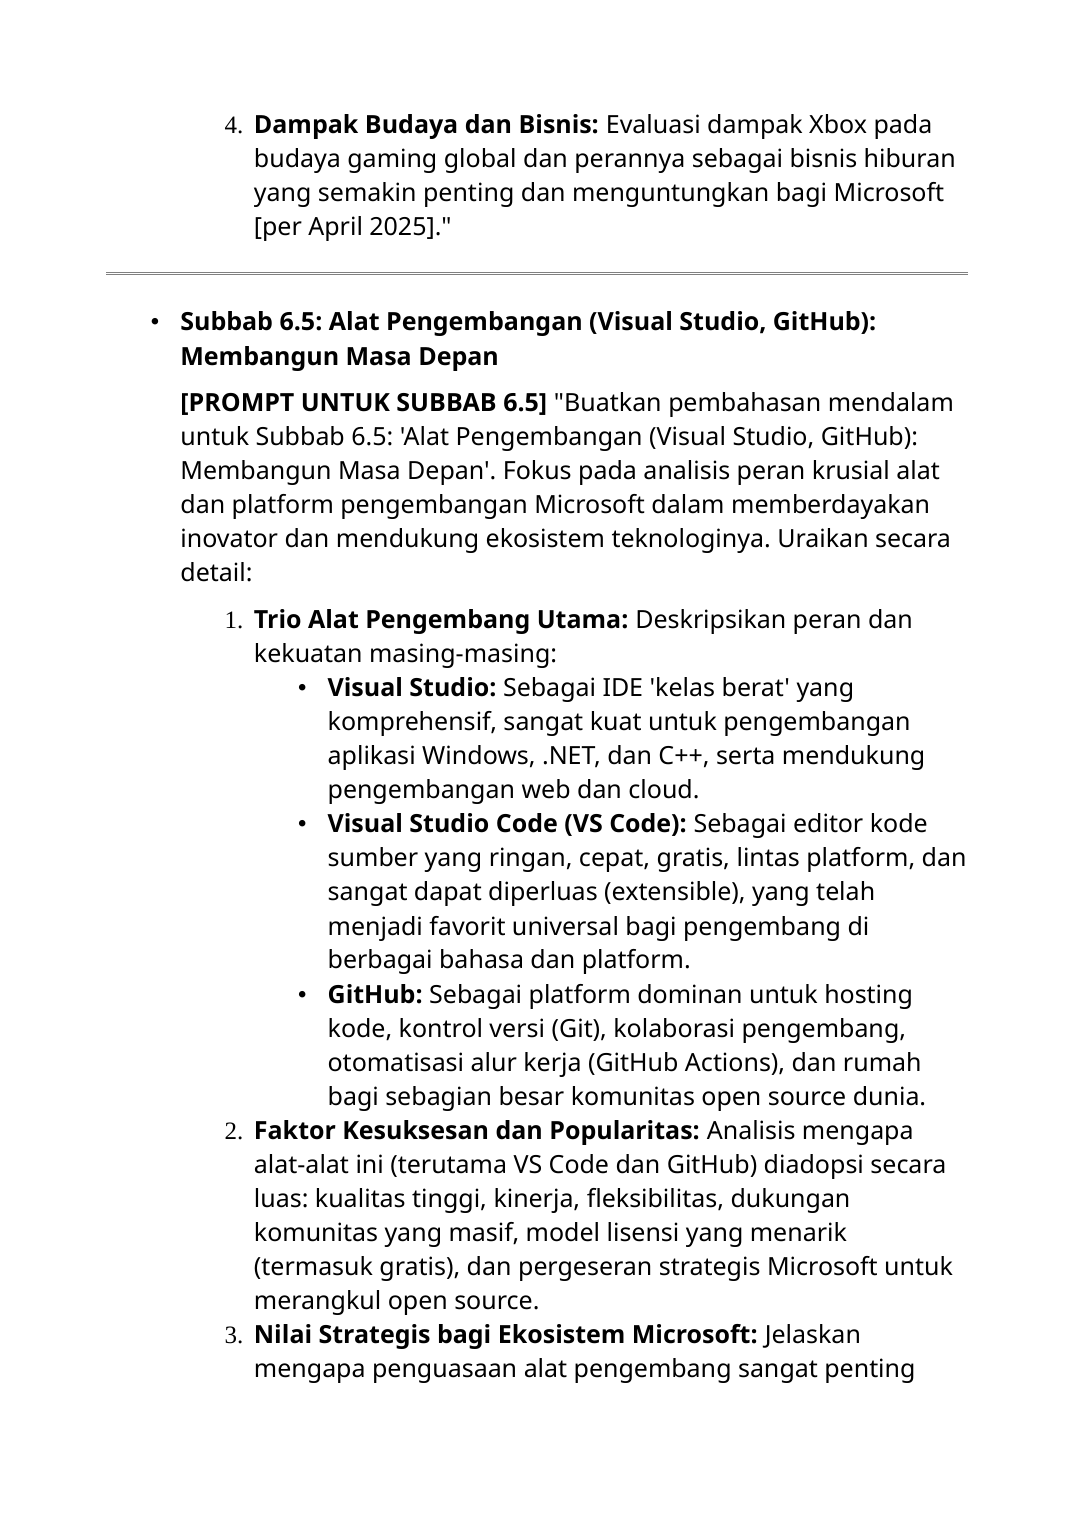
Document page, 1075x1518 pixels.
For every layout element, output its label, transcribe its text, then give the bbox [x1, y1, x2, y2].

list Faktor Kesuksesan dan Popularitas: Analisis mengapa alat-alat ini (terutama VS Code dan GitHub) diadopsi secara luas: kualitas tinggi, kinerja, fleksibilitas, dukungan komunitas yang masif, model lisensi yang menarik (termasuk gratis), dan pergeseran strategis Microsoft untuk merangkul open source. [224, 1112, 968, 1317]
list Visual Studio: Sebagai IDE 'kelas berat' yang komprehensif, sangat kuat untuk pengembangan aplikasi Windows, .NET, dan C++, serta mendukung pengembangan web dan cloud. [298, 670, 968, 806]
list Subbab 6.5: Alat Pengembangan (Visual Studio, GitHub): Membangun Masa Depan [151, 304, 968, 372]
list Nilai Strategis bagi Ekosistem Microsoft: Jelaskan mengapa penguasaan alat pengembang sangat penting [224, 1317, 968, 1385]
list GitHub: Sebagai platform dominan untuk hosting kode, kontrol versi (Git), kolaborasi pengembang, otomatisasi alur kerja (GitHub Actions), dan rumah bagi sebagian besar komunitas open source dunia. [298, 976, 968, 1112]
list Visual Studio Code (VS Code): Sebagai editor kode sumber yang ringan, cepat, gratis, lintas platform, dan sangat dapat diperluas (extensible), yang telah menjadi favorit universal bagi pengembang di berbagai bahasa dan platform. [298, 806, 968, 976]
list [PROMPT UNTUK SUBBAB 6.5] "Buatkan pembahasan mendalam untuk Subbab 6.5: 'Alat Pengembangan (Visual Studio, GitHub): Membangun Masa Depan'. Fokus pada analisis peran krusial alat dan platform pengembangan Microsoft dalam memberdayakan inovator dan mendukung ekosistem teknologinya. Uraikan secara detail: [151, 385, 968, 589]
list Trio Alat Pengembang Utama: Deskripsikan peran dan kekuatan masing-masing: [224, 602, 968, 670]
list Dampak Budaya dan Bisnis: Evaluasi dampak Xbox pada budaya gaming global dan perannya sebagai bisnis hiburan yang semakin penting dan menguntungkan bagi Microsoft [per April 2025]." [224, 106, 968, 243]
